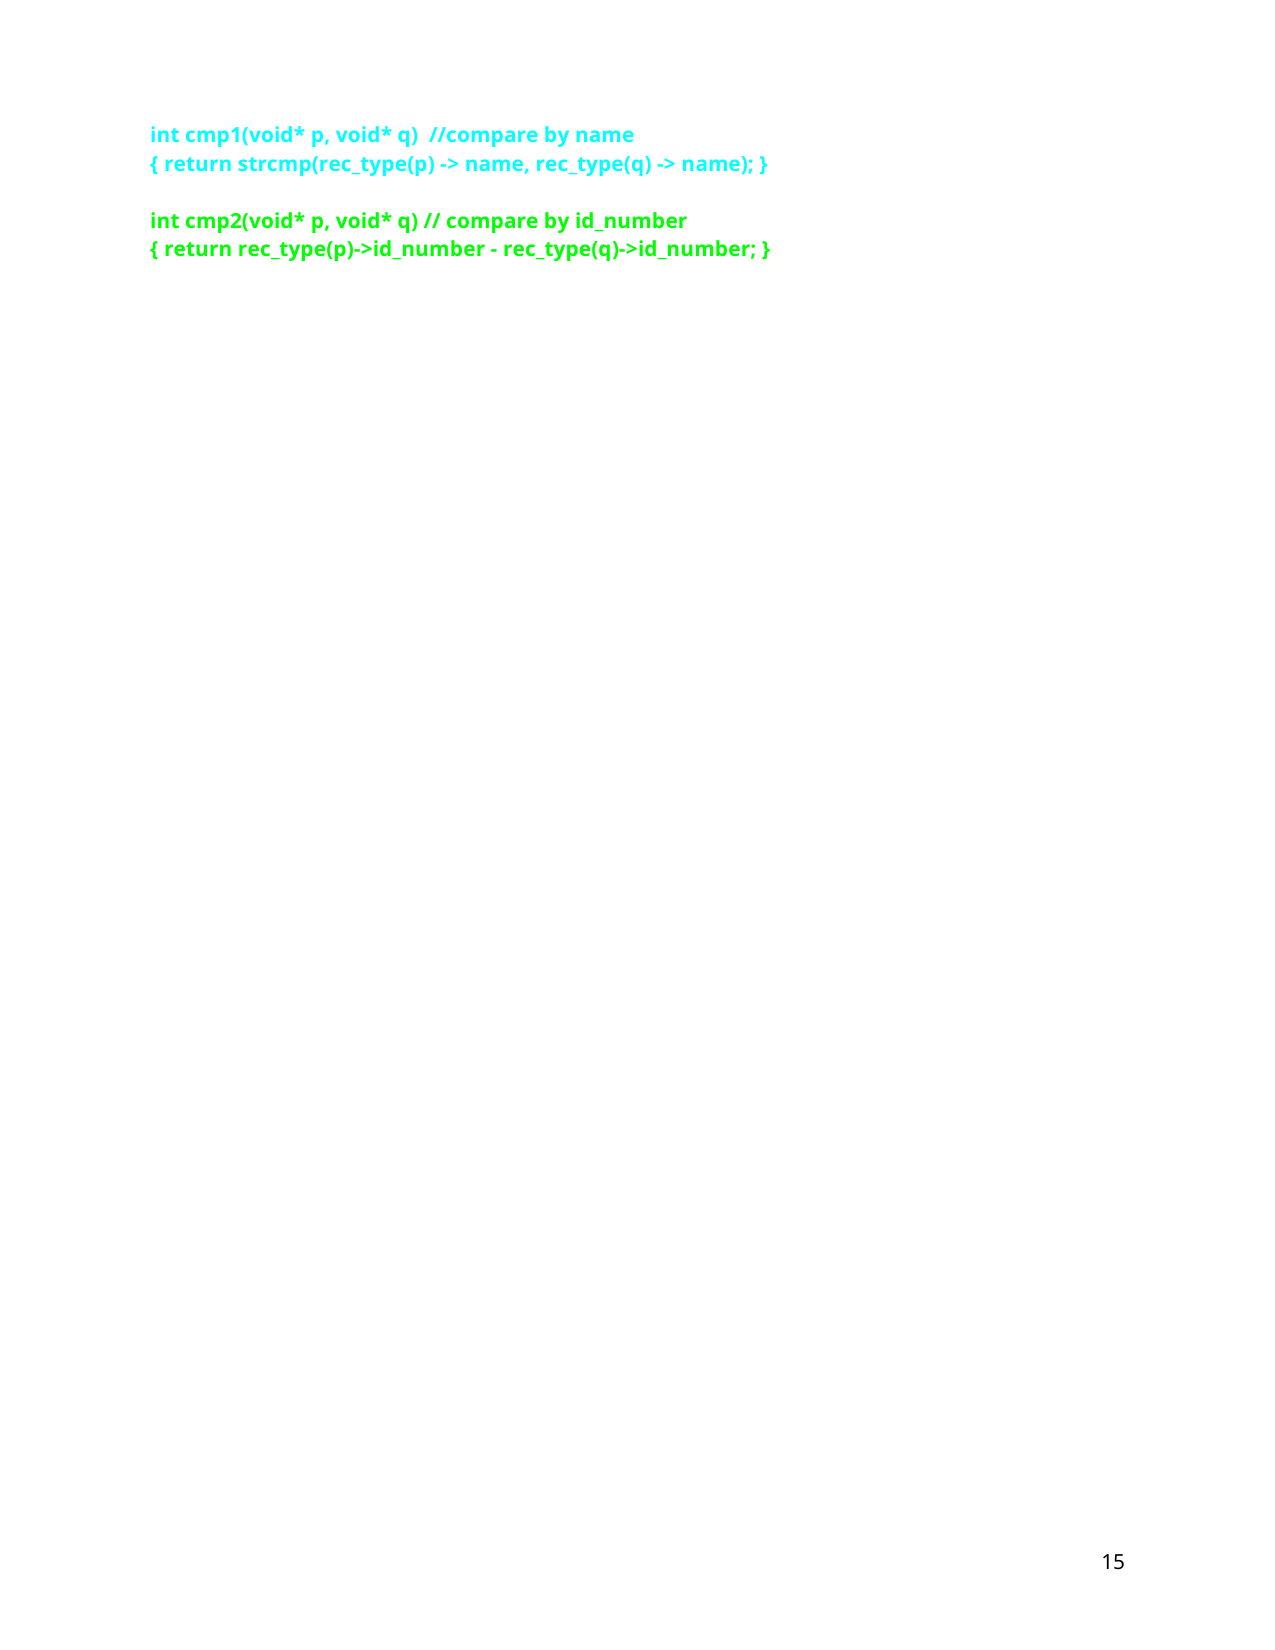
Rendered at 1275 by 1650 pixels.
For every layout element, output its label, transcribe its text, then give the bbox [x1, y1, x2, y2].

text { return rec_type(p)->id_number - rec_type(q)->id_number; } [150, 234, 1125, 263]
text int cmp1(void* p, void* q) //compare by name [150, 120, 1125, 148]
text int cmp2(void* p, void* q) // compare by id_number [150, 206, 1125, 234]
text { return strcmp(rec_type(p) -> name, rec_type(q) -> name); } [150, 148, 1125, 177]
